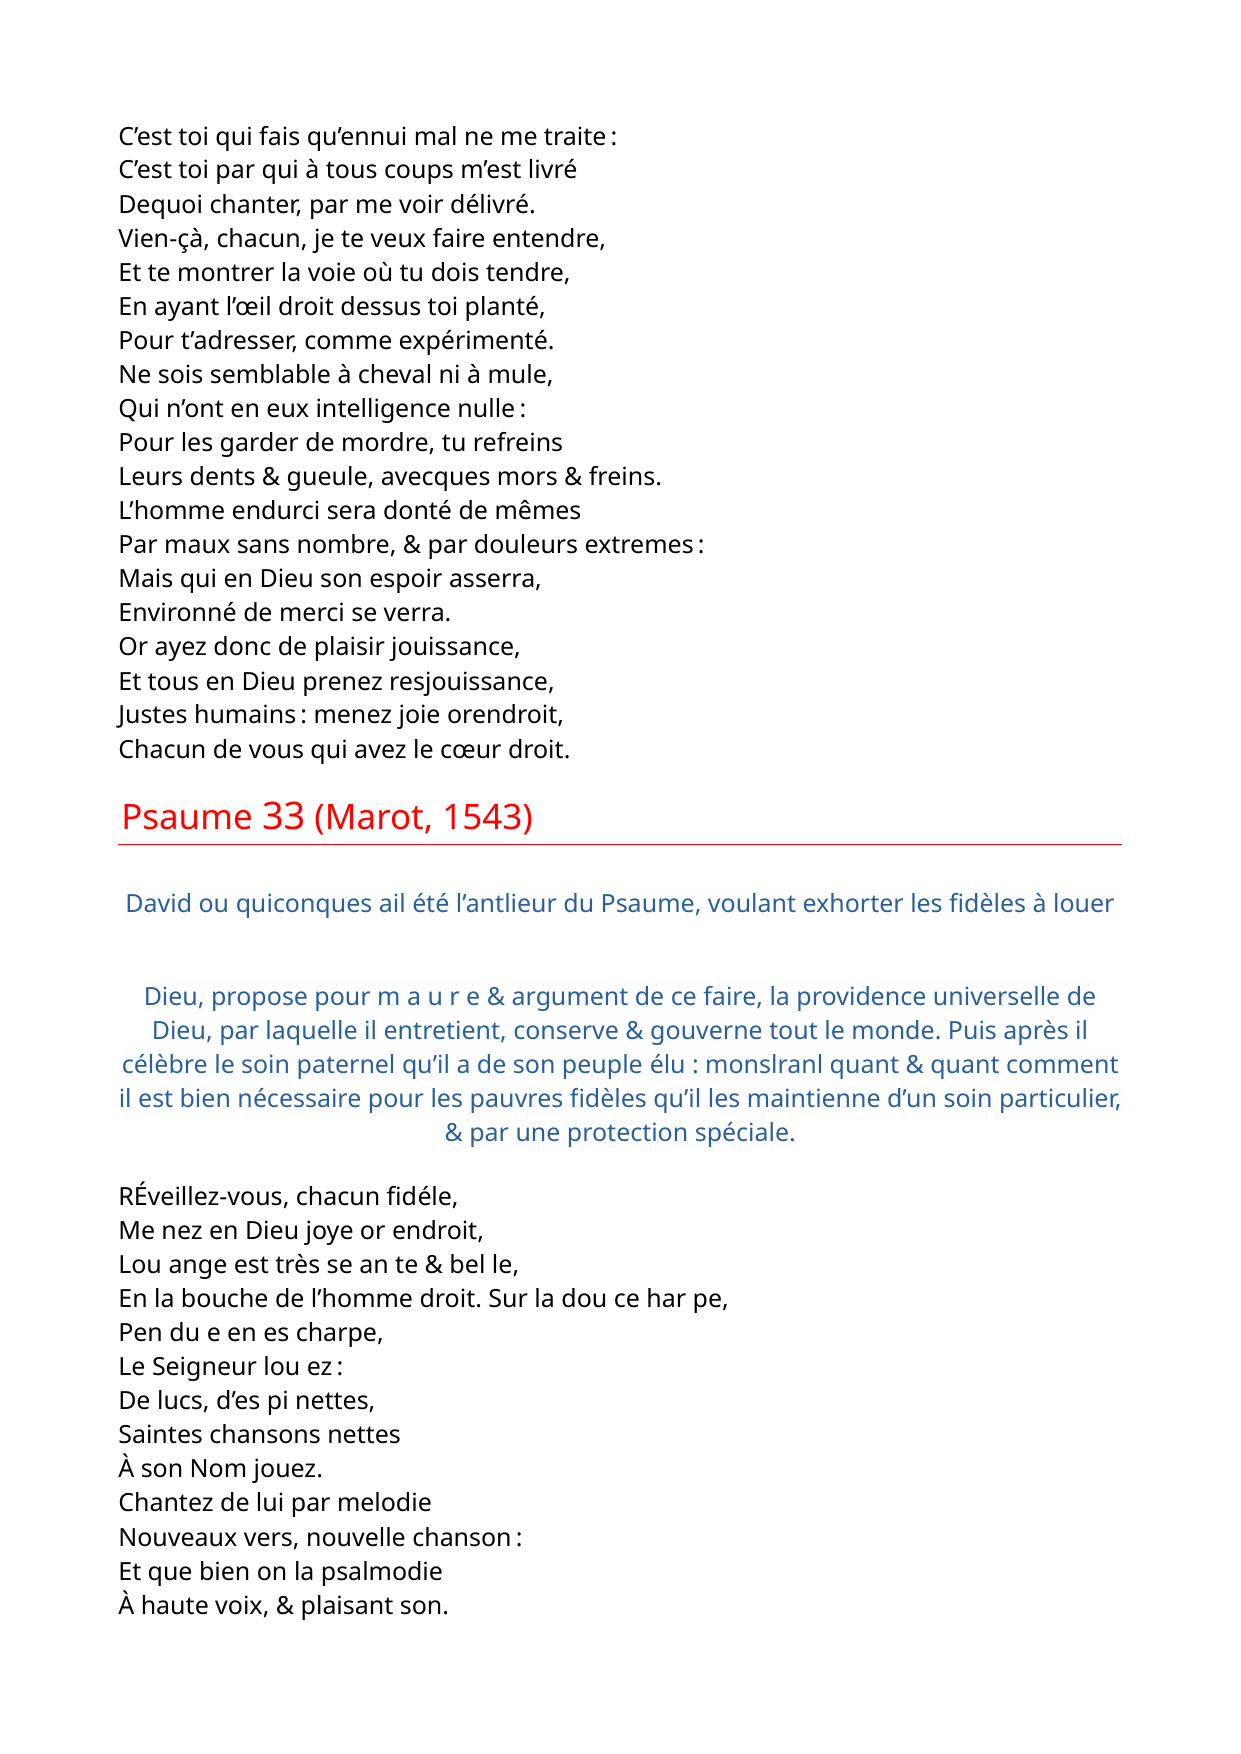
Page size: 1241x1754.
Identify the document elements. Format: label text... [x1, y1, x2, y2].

text Mais qui en Dieu son espoir asserra, [118, 561, 1122, 595]
text À haute voix, & plaisant son. [118, 1587, 1122, 1621]
text Pour les garder de mordre, tu refreins [118, 425, 1122, 459]
text Leurs dents & gueule, avecques mors & freins. [118, 459, 1122, 493]
text Ne sois semblable à cheval ni à mule, [118, 357, 1122, 391]
text À son Nom jouez. [118, 1451, 1122, 1485]
text De lucs, d’es pi nettes, [118, 1383, 1122, 1417]
text RÉveillez-vous, chacun fidéle, [118, 1178, 1122, 1213]
text Chantez de lui par melodie [118, 1485, 1122, 1519]
text Le Seigneur lou ez : [118, 1349, 1122, 1383]
text En ayant l’œil droit dessus toi planté, [118, 288, 1122, 322]
text Qui n’ont en eux intelligence nulle : [118, 391, 1122, 425]
text Et que bien on la psalmodie [118, 1553, 1122, 1587]
text Lou ange est très se an te & bel le, [118, 1247, 1122, 1281]
text David ou quiconques ail été l’antlieur du Psaume, voulant exhorter les fidèles à louer [118, 886, 1122, 920]
text Par maux sans nombre, & par douleurs extremes : [118, 527, 1122, 561]
text Chacun de vous qui avez le cœur droit. [118, 731, 1122, 765]
subtitle Psaume 33 (Marot, 1543) [118, 786, 1122, 844]
text En la bouche de l’homme droit. Sur la dou ce har pe, [118, 1281, 1122, 1315]
text Justes humains : menez joie orendroit, [118, 697, 1122, 731]
text Pour t’adresser, comme expérimenté. [118, 322, 1122, 357]
text Saintes chansons nettes [118, 1417, 1122, 1451]
text C’est toi par qui à tous coups m’est livré [118, 152, 1122, 186]
text Or ayez donc de plaisir jouissance, [118, 629, 1122, 663]
text Nouveaux vers, nouvelle chanson : [118, 1519, 1122, 1553]
text Et tous en Dieu prenez resjouissance, [118, 663, 1122, 697]
text L’homme endurci sera donté de mêmes [118, 493, 1122, 527]
text C’est toi qui fais qu’ennui mal ne me traite : [118, 118, 1122, 152]
text Me nez en Dieu joye or endroit, [118, 1213, 1122, 1247]
text Environné de merci se verra. [118, 595, 1122, 629]
text Dieu, propose pour m a u r e & argument de ce faire, la providence universelle de Dieu, par laquelle il entretient, conserve & gouverne tout le monde. Puis après il célèbre le soin paternel qu’il a de son peuple élu : monslranl quant & quant comment il est bien nécessaire pour les pauvres fidèles qu’il les maintienne d’un soin particulier, & par une protection spéciale. [118, 979, 1122, 1149]
text Vien-çà, chacun, je te veux faire entendre, [118, 220, 1122, 254]
text Et te montrer la voie où tu dois tendre, [118, 254, 1122, 288]
text Pen du e en es charpe, [118, 1315, 1122, 1349]
text Dequoi chanter, par me voir délivré. [118, 186, 1122, 220]
